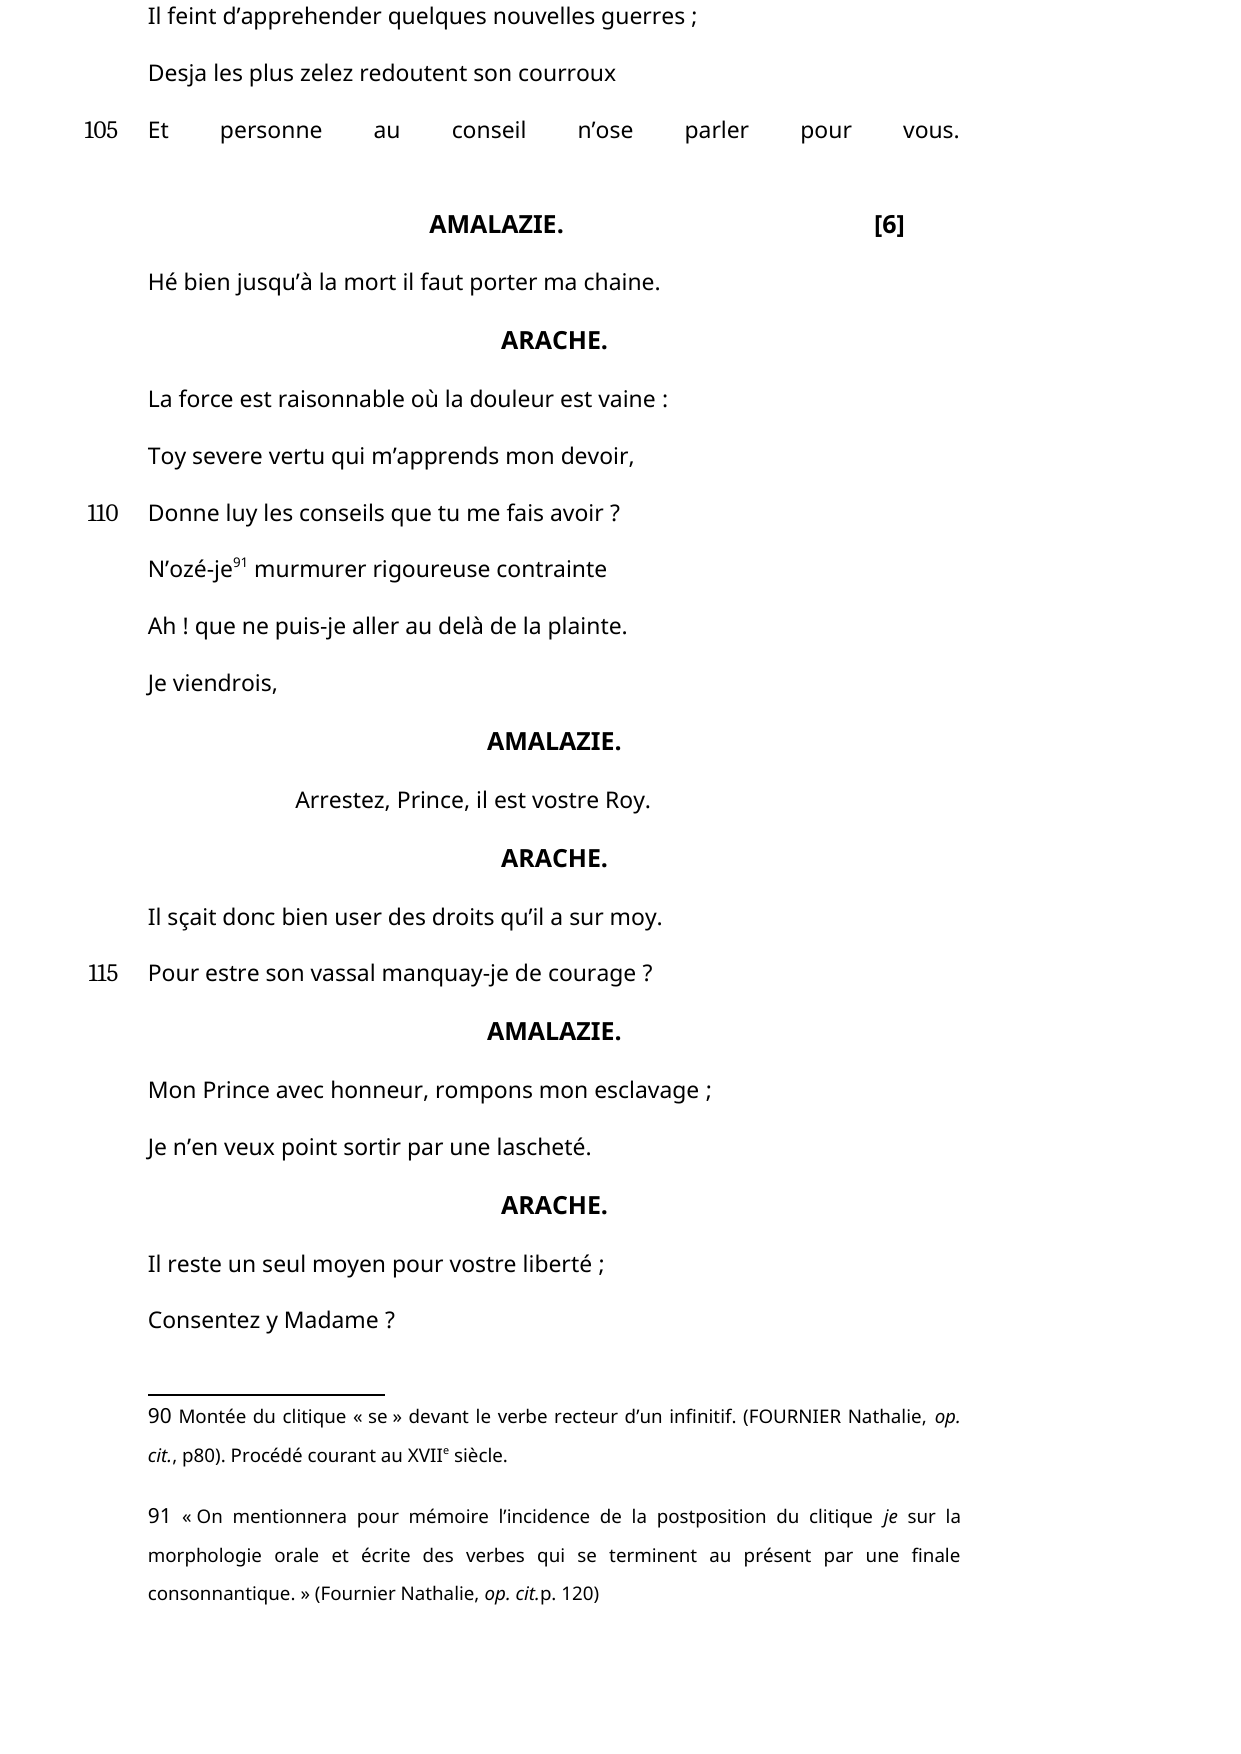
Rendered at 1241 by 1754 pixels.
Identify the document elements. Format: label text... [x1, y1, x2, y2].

text Toy severe vertu qui m’apprends mon devoir, [148, 440, 961, 471]
text AMALAZIE. [148, 1014, 961, 1048]
text Hé bien jusqu’à la mort il faut porter ma chaine. [148, 266, 961, 297]
text Ah ! que ne puis-je aller au delà de la plainte. [148, 610, 961, 641]
text Il sçait donc bien user des droits qu’il a sur moy. [148, 900, 961, 932]
text ARACHE. [148, 1187, 961, 1222]
text ARACHE. [148, 323, 961, 357]
text La force est raisonnable où la douleur est vaine : [148, 383, 961, 414]
text Je n’en veux point sortir par une lascheté. [148, 1131, 961, 1162]
text Montée du clitique « se » devant le verbe recteur d’un infinitif. (FOURNIER Nathalie, op. cit., p80). Procédé courant au XVIIe siècle. [148, 1401, 961, 1468]
text Arrestez, Prince, il est vostre Roy. [295, 784, 961, 815]
text ARACHE. [148, 840, 961, 874]
text Donne luy les conseils que tu me fais avoir ? [148, 497, 961, 528]
text AMALAZIE. [148, 724, 961, 758]
text Desja les plus zelez redoutent son courroux [148, 57, 961, 88]
text Je viendrois, [148, 667, 961, 698]
text Pour estre son vassal manquay-je de courage ? [148, 957, 961, 988]
text Il feint d’apprehender quelques nouvelles guerres ; [148, 0, 961, 31]
text Consentez y Madame ? [148, 1304, 961, 1336]
text Et personne au conseil n’ose parler pour vous. [148, 113, 961, 181]
text AMALAZIE. [6] [221, 206, 961, 240]
text Mon Prince avec honneur, rompons mon esclavage ; [148, 1074, 961, 1105]
text Il reste un seul moyen pour vostre liberté ; [148, 1247, 961, 1279]
text « On mentionnera pour mémoire l’incidence de la postposition du clitique je sur la morphologie orale et écrite des verbes qui se terminent au présent par une finale consonnantique. » (Fournier Nathalie, op. cit.p. 120) [148, 1501, 961, 1606]
text N’ozé-je murmurer rigoureuse contrainte [148, 553, 961, 584]
